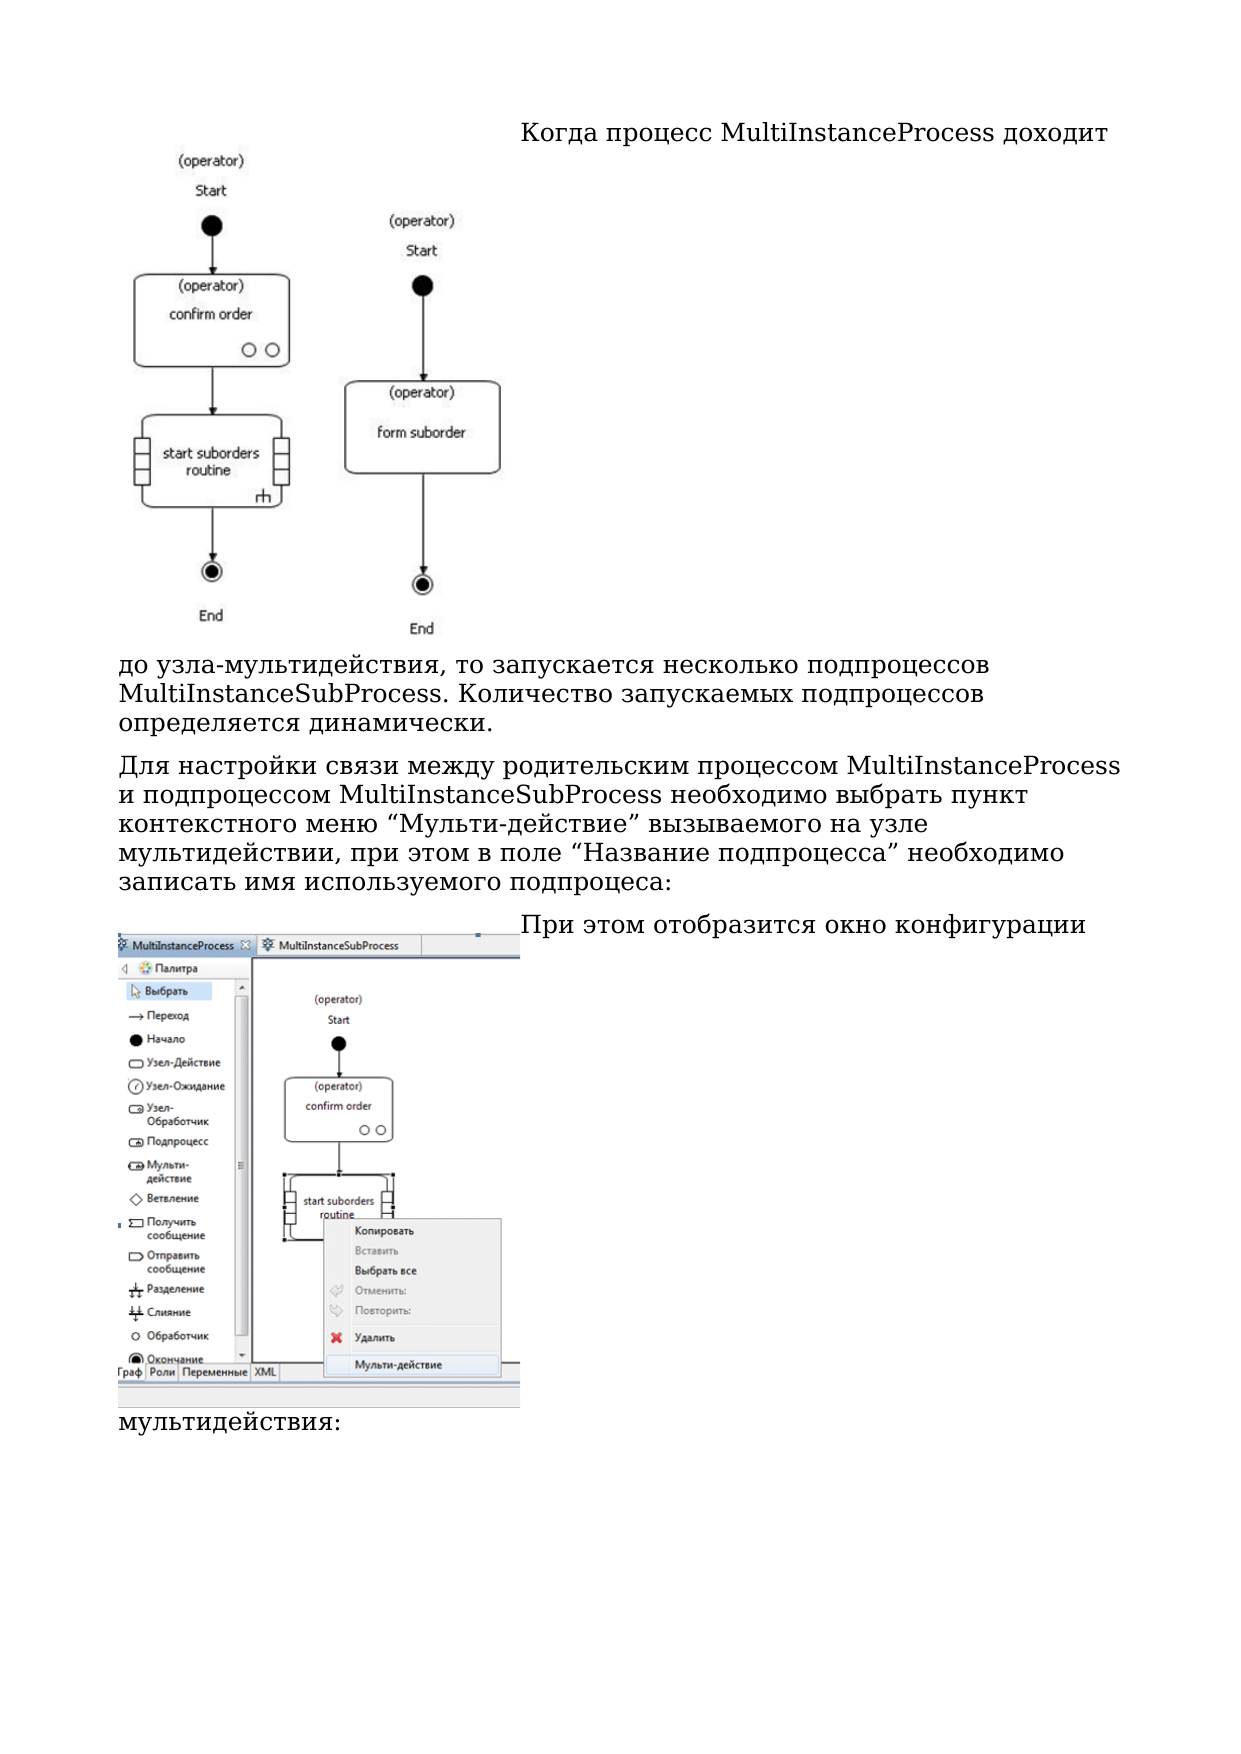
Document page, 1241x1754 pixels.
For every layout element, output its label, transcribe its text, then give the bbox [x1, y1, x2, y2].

text Для настройки связи между родительским процессом MultiInstanceProcess и подпроцессом MultiInstanceSubProcess необходимо выбрать пункт контекстного меню “Мульти-действие” вызываемого на узле мультидействии, при этом в поле “Название подпроцесса” необходимо записать имя используемого подпроцеса: [118, 751, 1122, 897]
picture [118, 141, 521, 650]
text Когда процесс MultiInstanceProcess доходит до узла-мультидействия, то запускается несколько подпроцессов MultiInstanceSubProcess. Количество запускаемых подпроцессов определяется динамически. [118, 118, 1122, 737]
text При этом отобразится окно конфигурации мультидействия: [118, 910, 1122, 1437]
picture [118, 933, 521, 1408]
